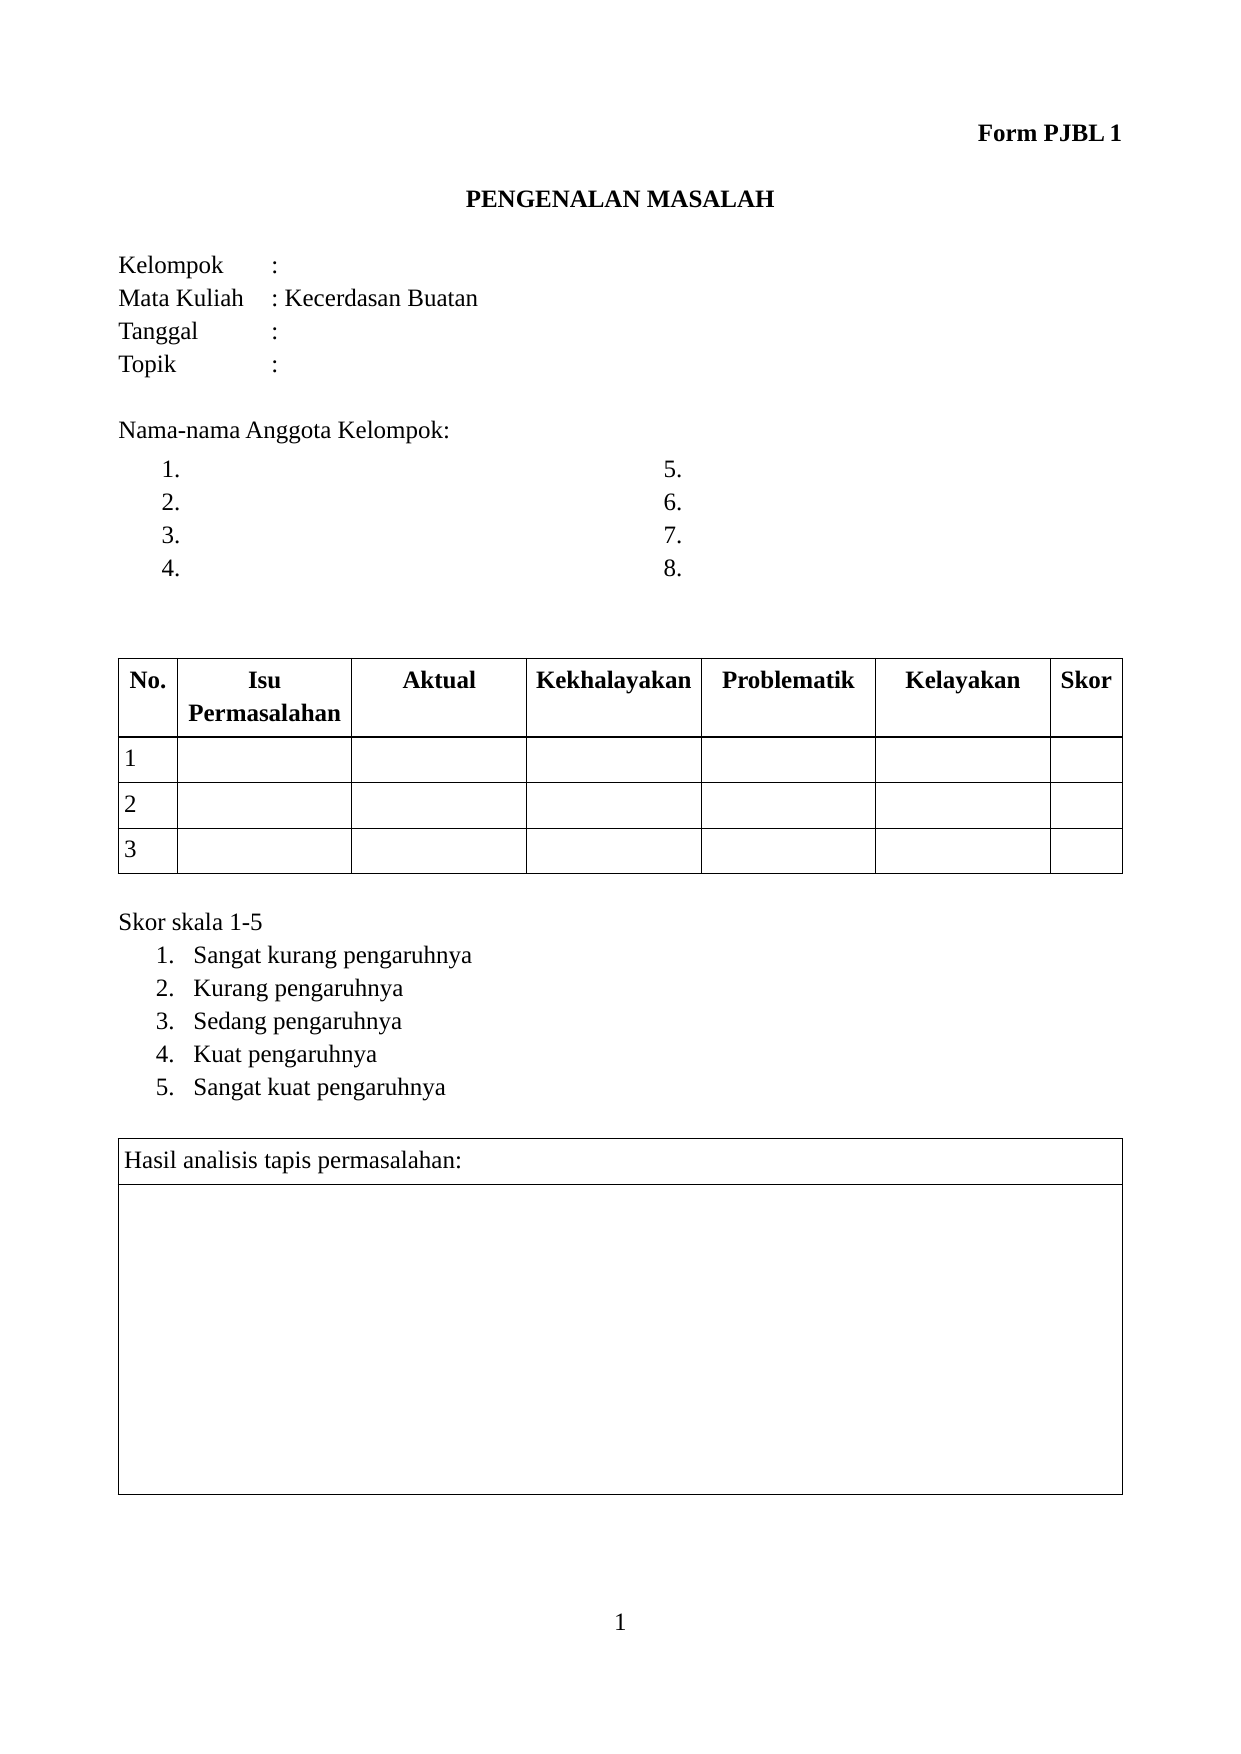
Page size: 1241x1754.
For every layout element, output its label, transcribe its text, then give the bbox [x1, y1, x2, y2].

table_cell 1 [119, 738, 177, 782]
table_cell [702, 783, 875, 827]
table_header [620, 448, 1122, 592]
text Topik : [118, 349, 1122, 378]
table_cell [702, 829, 875, 873]
list Sangat kurang pengaruhnya [156, 940, 1122, 969]
table_header Skor [1051, 659, 1122, 736]
table_header Isu Permasalahan [178, 659, 351, 736]
text Skor skala 1-5 [118, 907, 1122, 936]
table_header Kekhalayakan [527, 659, 701, 736]
text Kelompok : [118, 250, 1122, 279]
table_cell [702, 738, 875, 782]
table_cell [876, 738, 1050, 782]
table_cell 3 [119, 829, 177, 873]
table_cell [527, 829, 701, 873]
text Tanggal : [118, 316, 1122, 345]
table_cell 2 [119, 783, 177, 827]
table_cell [1051, 783, 1122, 827]
list Sangat kuat pengaruhnya [156, 1072, 1122, 1101]
table_cell [1051, 829, 1122, 873]
table_cell [352, 738, 526, 782]
table_cell [352, 829, 526, 873]
text PENGENALAN MASALAH [118, 184, 1122, 213]
text Mata Kuliah : Kecerdasan Buatan [118, 283, 1122, 312]
table_cell [352, 783, 526, 827]
list Kuat pengaruhnya [156, 1039, 1122, 1068]
text Form PJBL 1 [118, 118, 1122, 147]
table_header [118, 448, 620, 592]
table_cell [1051, 738, 1122, 782]
text Nama-nama Anggota Kelompok: [118, 415, 1122, 444]
list Kurang pengaruhnya [156, 973, 1122, 1002]
list Sedang pengaruhnya [156, 1006, 1122, 1035]
table_cell [527, 738, 701, 782]
table_header Hasil analisis tapis permasalahan: [119, 1139, 1122, 1184]
table_header Aktual [352, 659, 526, 736]
table_header No. [119, 659, 177, 736]
table_cell [178, 783, 351, 827]
table_header Problematik [702, 659, 875, 736]
table_cell [178, 829, 351, 873]
table_cell [527, 783, 701, 827]
table_cell [876, 829, 1050, 873]
table_cell [178, 738, 351, 782]
table_cell [876, 783, 1050, 827]
table_header Kelayakan [876, 659, 1050, 736]
table_cell [119, 1185, 1122, 1493]
